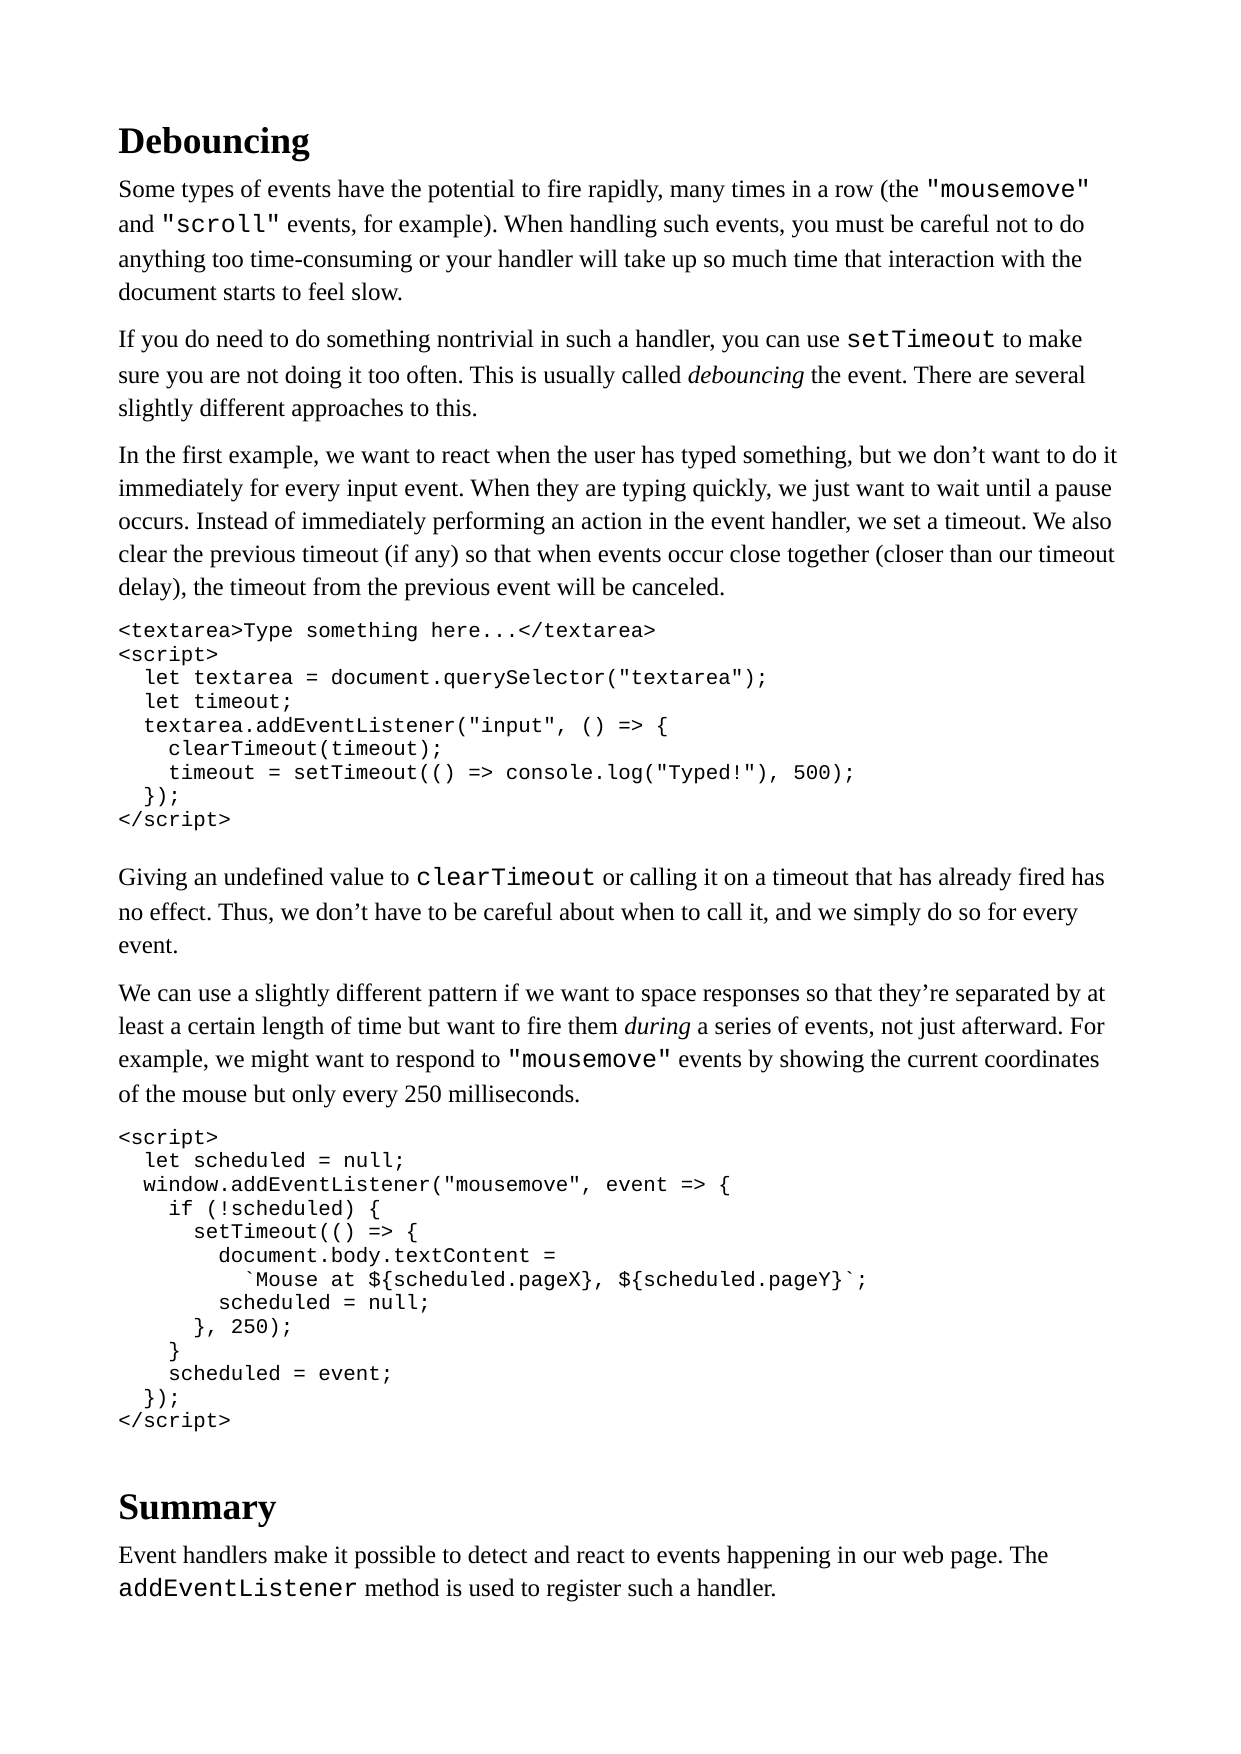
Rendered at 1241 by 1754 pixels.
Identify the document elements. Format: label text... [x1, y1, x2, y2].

text if (!scheduled) { [118, 1198, 1122, 1221]
text scheduled = event; [118, 1363, 1122, 1387]
text }); [118, 786, 1122, 809]
text </script> [118, 1411, 1122, 1434]
text <script> [118, 1127, 1122, 1150]
text } [118, 1339, 1122, 1363]
text textarea.addEventListener("input", () => { [118, 714, 1122, 738]
text let textarea = document.querySelector("textarea"); [118, 667, 1122, 691]
text let scheduled = null; [118, 1150, 1122, 1174]
text </script> [118, 809, 1122, 833]
text let timeout; [118, 691, 1122, 714]
text In the first example, we want to react when the user has typed something, but we don’t want to do it immediately for every input event. When they are typing quickly, we just want to wait until a pause occurs. Instead of immediately performing an action in the event handler, we set a timeout. We also clear the previous timeout (if any) so that when events occur close together (closer than our timeout delay), the timeout from the previous event will be canceled. [118, 440, 1122, 601]
text }, 250); [118, 1316, 1122, 1339]
subtitle Debouncing [118, 118, 1122, 161]
text timeout = setTimeout(() => console.log("Typed!"), 500); [118, 762, 1122, 786]
subtitle Summary [118, 1484, 1122, 1528]
text document.body.textContent = [118, 1245, 1122, 1269]
text If you do need to do something nontrivial in such a handler, you can use setTimeout to make sure you are not doing it too often. This is usually called debouncing the event. There are several slightly different approaches to this. [118, 324, 1122, 421]
text scheduled = null; [118, 1292, 1122, 1316]
text setTimeout(() => { [118, 1221, 1122, 1245]
text clearTimeout(timeout); [118, 738, 1122, 762]
text window.addEventListener("mousemove", event => { [118, 1174, 1122, 1198]
text `Mouse at ${scheduled.pageX}, ${scheduled.pageY}`; [118, 1269, 1122, 1292]
text We can use a slightly different pattern if we want to space responses so that they’re separated by at least a certain length of time but want to fire them during a series of events, not just afterward. For example, we might want to respond to "mousemove" events by showing the current coordinates of the mouse but only every 250 milliseconds. [118, 978, 1122, 1108]
text <script> [118, 644, 1122, 667]
text Giving an undefined value to clearTimeout or calling it on a timeout that has already fired has no effect. Thus, we don’t have to be careful about when to call it, and we simply do so for every event. [118, 862, 1122, 959]
text <textarea>Type something here...</textarea> [118, 620, 1122, 644]
text Event handlers make it possible to detect and react to events happening in our web page. The addEventListener method is used to register such a handler. [118, 1540, 1122, 1604]
text }); [118, 1387, 1122, 1411]
text Some types of events have the potential to fire rapidly, many times in a row (the "mousemove" and "scroll" events, for example). When handling such events, you must be careful not to do anything too time-consuming or your handler will take up so much time that interaction with the document starts to feel slow. [118, 174, 1122, 306]
